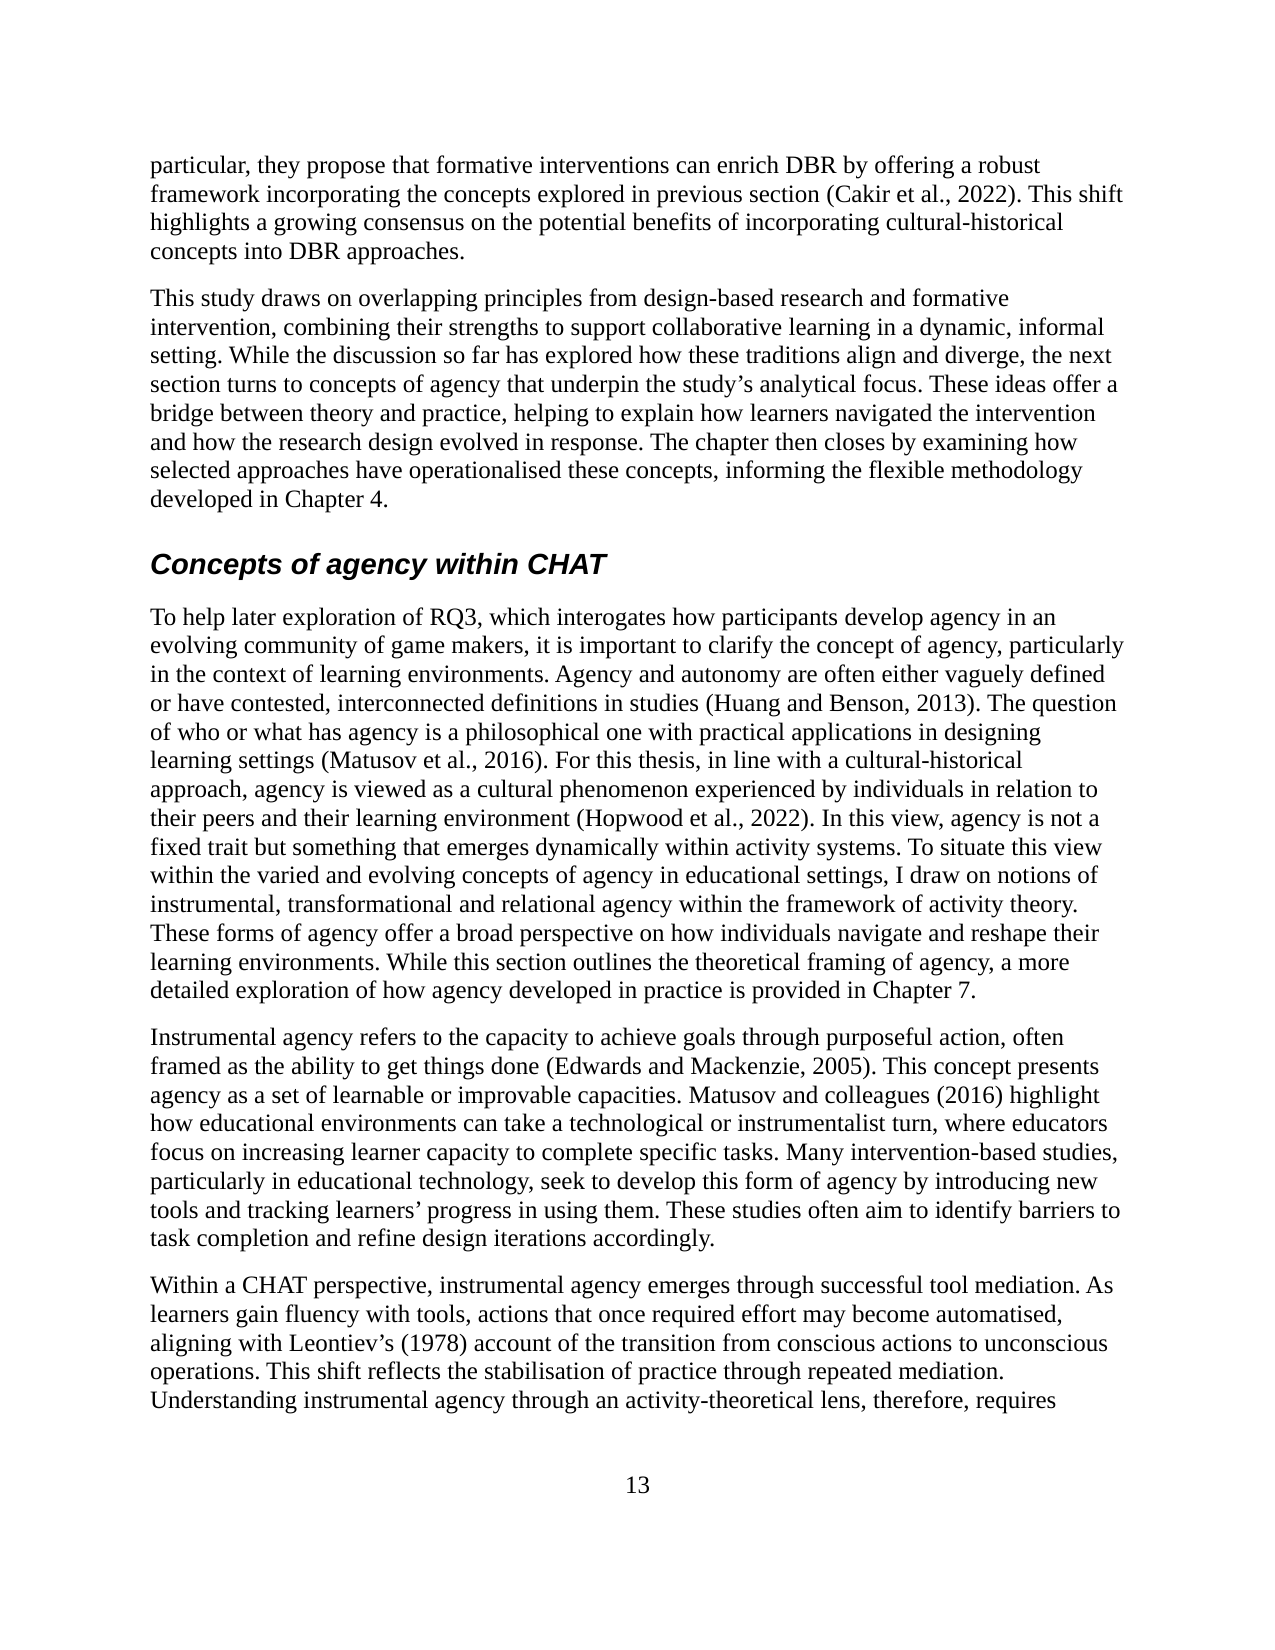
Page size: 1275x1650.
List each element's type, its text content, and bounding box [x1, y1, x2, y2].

text To help later exploration of RQ3, which interogates how participants develop agency in an evolving community of game makers, it is important to clarify the concept of agency, particularly in the context of learning environments. Agency and autonomy are often either vaguely defined or have contested, interconnected definitions in studies (Huang and Benson, 2013). The question of who or what has agency is a philosophical one with practical applications in designing learning settings (Matusov et al., 2016). For this thesis, in line with a cultural-historical approach, agency is viewed as a cultural phenomenon experienced by individuals in relation to their peers and their learning environment (Hopwood et al., 2022). In this view, agency is not a fixed trait but something that emerges dynamically within activity systems. To situate this view within the varied and evolving concepts of agency in educational settings, I draw on notions of instrumental, transformational and relational agency within the framework of activity theory. These forms of agency offer a broad perspective on how individuals navigate and reshape their learning environments. While this section outlines the theoretical framing of agency, a more detailed exploration of how agency developed in practice is provided in Chapter 7. [150, 602, 1125, 1004]
text Within a CHAT perspective, instrumental agency emerges through successful tool mediation. As learners gain fluency with tools, actions that once required effort may become automatised, aligning with Leontiev’s (1978) account of the transition from conscious actions to unconscious operations. This shift reflects the stabilisation of practice through repeated mediation. Understanding instrumental agency through an activity-theoretical lens, therefore, requires [150, 1270, 1125, 1414]
subtitle Concepts of agency within CHAT [150, 547, 1125, 580]
text This study draws on overlapping principles from design-based research and formative intervention, combining their strengths to support collaborative learning in a dynamic, informal setting. While the discussion so far has explored how these traditions align and diverge, the next section turns to concepts of agency that underpin the study’s analytical focus. These ideas offer a bridge between theory and practice, helping to explain how learners navigated the intervention and how the research design evolved in response. The chapter then closes by examining how selected approaches have operationalised these concepts, informing the flexible methodology developed in Chapter 4. [150, 283, 1125, 513]
text particular, they propose that formative interventions can enrich DBR by offering a robust framework incorporating the concepts explored in previous section (Cakir et al., 2022). This shift highlights a growing consensus on the potential benefits of incorporating cultural-historical concepts into DBR approaches. [150, 150, 1125, 265]
text Instrumental agency refers to the capacity to achieve goals through purposeful action, often framed as the ability to get things done (Edwards and Mackenzie, 2005). This concept presents agency as a set of learnable or improvable capacities. Matusov and colleagues (2016) highlight how educational environments can take a technological or instrumentalist turn, where educators focus on increasing learner capacity to complete specific tasks. Many intervention-based studies, particularly in educational technology, seek to develop this form of agency by introducing new tools and tracking learners’ progress in using them. These studies often aim to identify barriers to task completion and refine design iterations accordingly. [150, 1022, 1125, 1252]
